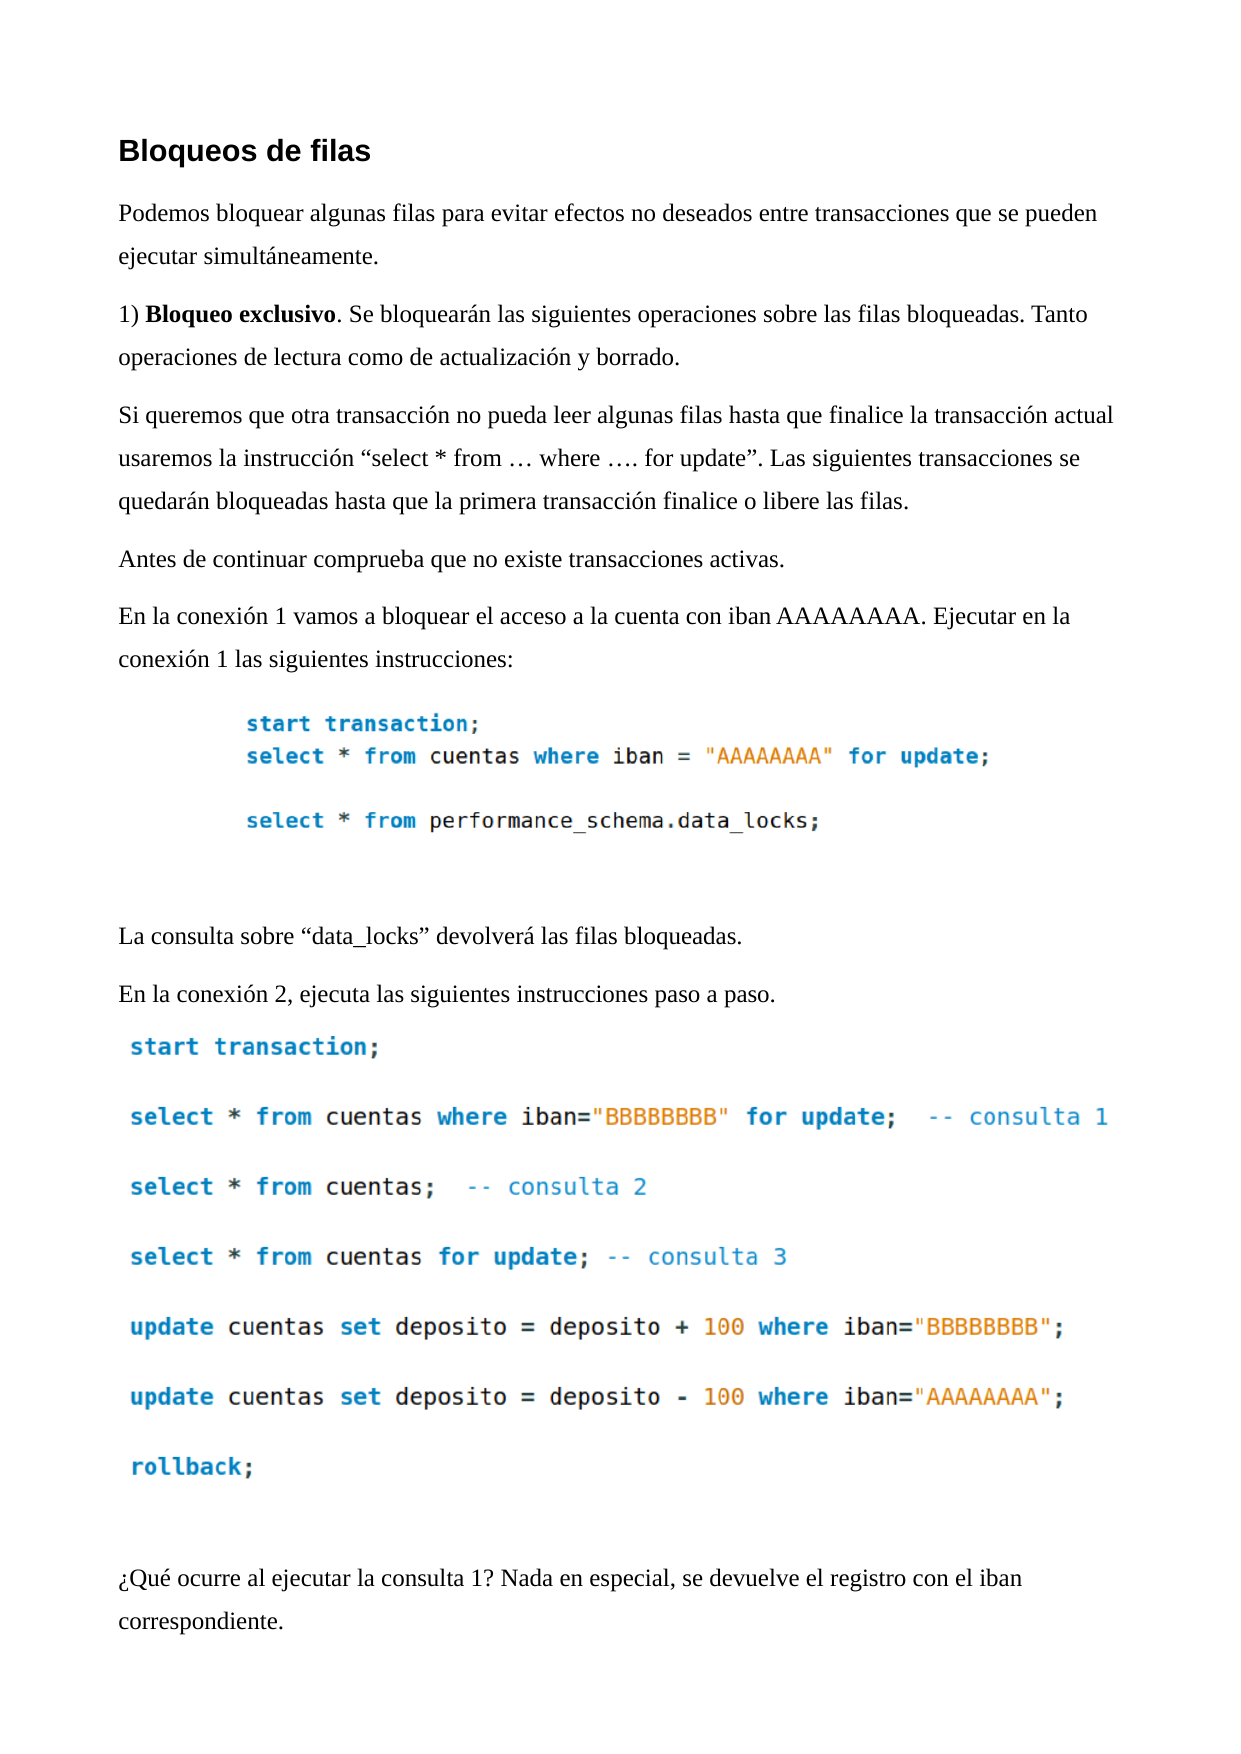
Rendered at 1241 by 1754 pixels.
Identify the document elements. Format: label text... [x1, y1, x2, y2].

picture [236, 702, 1004, 849]
text ¿Qué ocurre al ejecutar la consulta 1? Nada en especial, se devuelve el registro con el iban correspondiente. [118, 1563, 1122, 1635]
subtitle Bloqueos de filas [118, 133, 1122, 168]
text Podemos bloquear algunas filas para evitar efectos no deseados entre transacciones que se pueden ejecutar simultáneamente. [118, 198, 1122, 270]
text 1) Bloqueo exclusivo. Se bloquearán las siguientes operaciones sobre las filas bloqueadas. Tanto operaciones de lectura como de actualización y borrado. [118, 299, 1122, 371]
text Si queremos que otra transacción no pueda leer algunas filas hasta que finalice la transacción actual usaremos la instrucción “select * from … where …. for update”. Las siguientes transacciones se quedarán bloqueadas hasta que la primera transacción finalice o libere las filas. [118, 400, 1122, 515]
text En la conexión 2, ejecuta las siguientes instrucciones paso a paso. [118, 979, 1122, 1007]
text En la conexión 1 vamos a bloquear el acceso a la cuenta con iban AAAAAAAA. Ejecutar en la conexión 1 las siguientes instrucciones: [118, 601, 1122, 673]
text Antes de continuar comprueba que no existe transacciones activas. [118, 544, 1122, 572]
picture [118, 1036, 1123, 1492]
text La consulta sobre “data_locks” devolverá las filas bloqueadas. [118, 921, 1122, 950]
